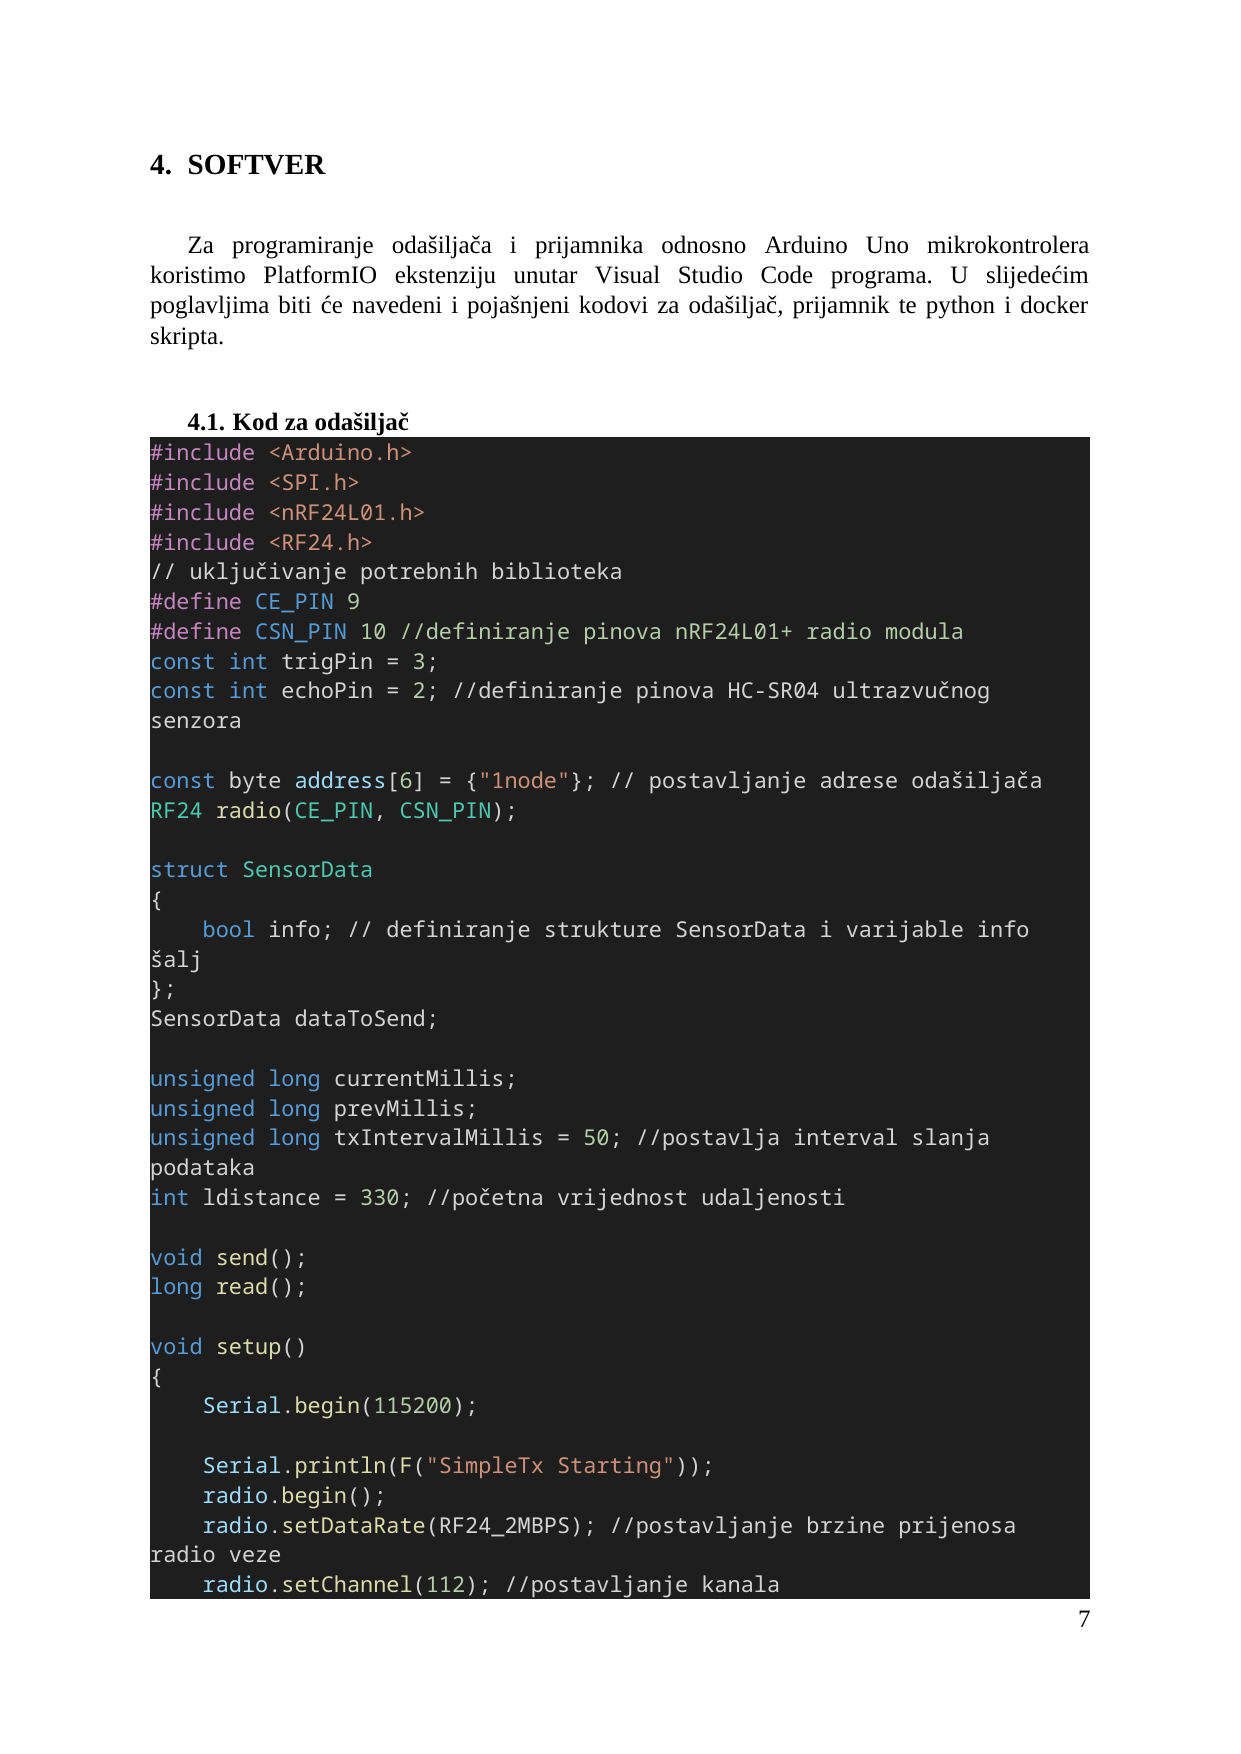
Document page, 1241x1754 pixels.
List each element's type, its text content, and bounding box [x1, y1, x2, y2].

text SensorData dataToSend; [150, 1003, 1090, 1033]
text #include <SPI.h> [150, 467, 1090, 497]
list SOFTVER [150, 147, 1090, 181]
text Serial.begin(115200); [150, 1391, 1090, 1420]
text #define CSN_PIN 10 //definiranje pinova nRF24L01+ radio modula [150, 616, 1090, 646]
text const int echoPin = 2; //definiranje pinova HC-SR04 ultrazvučnog senzora [150, 676, 1090, 735]
text #include <nRF24L01.h> [150, 497, 1090, 527]
text #include <Arduino.h> [150, 437, 1090, 467]
text void setup() [150, 1331, 1090, 1361]
text { [150, 884, 1090, 914]
text const int trigPin = 3; [150, 646, 1090, 676]
text radio.setChannel(112); //postavljanje kanala [150, 1569, 1090, 1599]
text int ldistance = 330; //početna vrijednost udaljenosti [150, 1182, 1090, 1212]
text long read(); [150, 1271, 1090, 1301]
text }; [150, 973, 1090, 1003]
text bool info; // definiranje strukture SensorData i varijable info šalj [150, 914, 1090, 973]
text // uključivanje potrebnih biblioteka [150, 556, 1090, 586]
text const byte address[6] = {"1node"}; // postavljanje adrese odašiljača [150, 765, 1090, 795]
text unsigned long currentMillis; [150, 1063, 1090, 1093]
text void send(); [150, 1242, 1090, 1271]
text unsigned long prevMillis; [150, 1093, 1090, 1122]
text Za programiranje odašiljača i prijamnika odnosno Arduino Uno mikrokontrolera koristimo PlatformIO ekstenziju unutar Visual Studio Code programa. U slijedećim poglavljima biti će navedeni i pojašnjeni kodovi za odašiljač, prijamnik te python i docker skripta. [150, 230, 1090, 350]
text radio.setDataRate(RF24_2MBPS); //postavljanje brzine prijenosa radio veze [150, 1510, 1090, 1569]
text radio.begin(); [150, 1480, 1090, 1510]
list Kod za odašiljač [187, 407, 1090, 436]
text #define CE_PIN 9 [150, 586, 1090, 616]
text RF24 radio(CE_PIN, CSN_PIN); [150, 795, 1090, 824]
text #include <RF24.h> [150, 527, 1090, 556]
text struct SensorData [150, 854, 1090, 884]
text unsigned long txIntervalMillis = 50; //postavlja interval slanja podataka [150, 1122, 1090, 1182]
text Serial.println(F("SimpleTx Starting")); [150, 1450, 1090, 1480]
text { [150, 1361, 1090, 1391]
